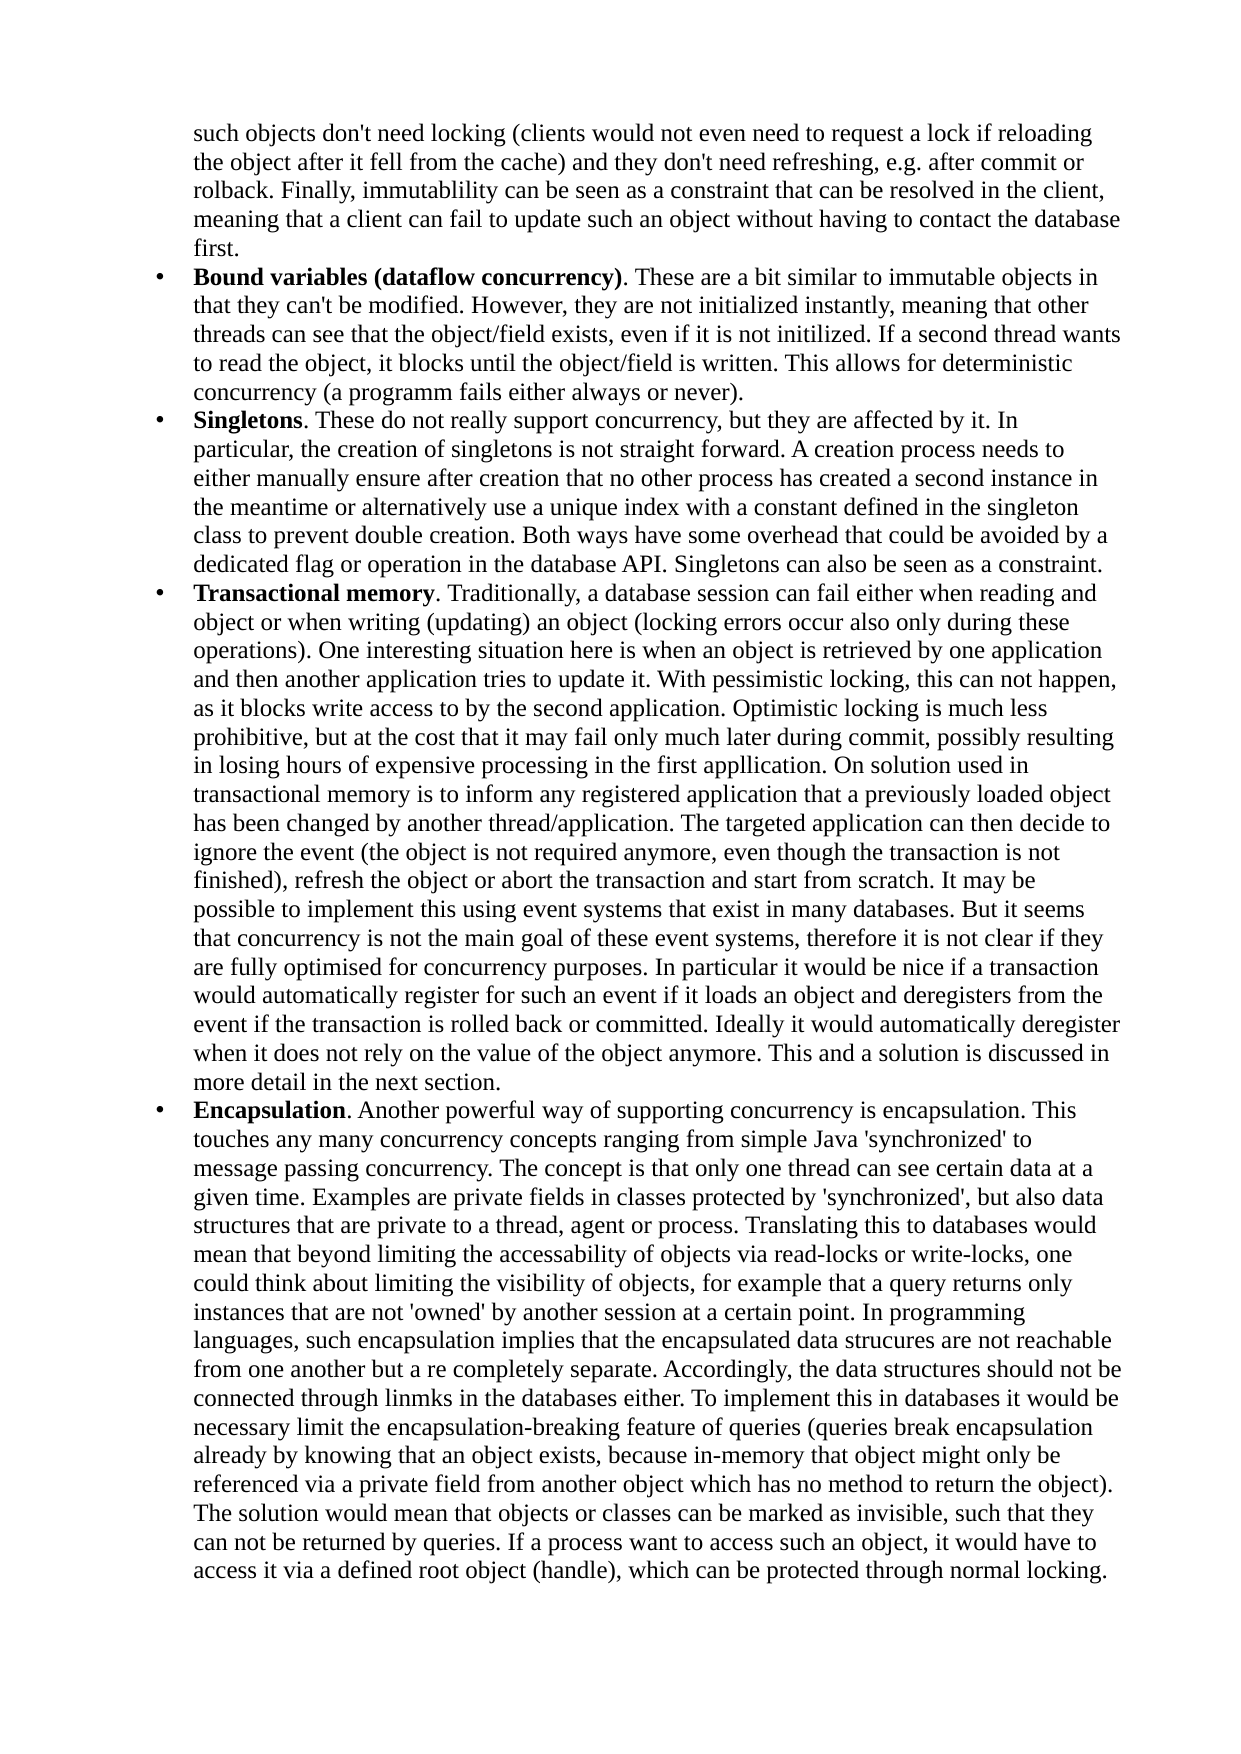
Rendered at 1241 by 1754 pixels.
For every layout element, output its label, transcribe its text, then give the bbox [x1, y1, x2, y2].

list Encapsulation. Another powerful way of supporting concurrency is encapsulation. This touches any many concurrency concepts ranging from simple Java 'synchronized' to message passing concurrency. The concept is that only one thread can see certain data at a given time. Examples are private fields in classes protected by 'synchronized', but also data structures that are private to a thread, agent or process. Translating this to databases would mean that beyond limiting the accessability of objects via read-locks or write-locks, one could think about limiting the visibility of objects, for example that a query returns only instances that are not 'owned' by another session at a certain point. In programming languages, such encapsulation implies that the encapsulated data strucures are not reachable from one another but a re completely separate. Accordingly, the data structures should not be connected through linmks in the databases either. To implement this in databases it would be necessary limit the encapsulation-breaking feature of queries (queries break encapsulation already by knowing that an object exists, because in-memory that object might only be referenced via a private field from another object which has no method to return the object). The solution would mean that objects or classes can be marked as invisible, such that they can not be returned by queries. If a process want to access such an object, it would have to access it via a defined root object (handle), which can be protected through normal locking. [156, 1096, 1122, 1584]
list Bound variables (dataflow concurrency). These are a bit similar to immutable objects in that they can't be modified. However, they are not initialized instantly, meaning that other threads can see that the object/field exists, even if it is not initilized. If a second thread wants to read the object, it blocks until the object/field is written. This allows for deterministic concurrency (a programm fails either always or never). [156, 262, 1122, 406]
list Transactional memory. Traditionally, a database session can fail either when reading and object or when writing (updating) an object (locking errors occur also only during these operations). One interesting situation here is when an object is retrieved by one application and then another application tries to update it. With pessimistic locking, this can not happen, as it blocks write access to by the second application. Optimistic locking is much less prohibitive, but at the cost that it may fail only much later during commit, possibly resulting in losing hours of expensive processing in the first appllication. On solution used in transactional memory is to inform any registered application that a previously loaded object has been changed by another thread/application. The targeted application can then decide to ignore the event (the object is not required anymore, even though the transaction is not finished), refresh the object or abort the transaction and start from scratch. It may be possible to implement this using event systems that exist in many databases. But it seems that concurrency is not the main goal of these event systems, therefore it is not clear if they are fully optimised for concurrency purposes. In particular it would be nice if a transaction would automatically register for such an event if it loads an object and deregisters from the event if the transaction is rolled back or committed. Ideally it would automatically deregister when it does not rely on the value of the object anymore. This and a solution is discussed in more detail in the next section. [156, 578, 1122, 1096]
list Singletons. These do not really support concurrency, but they are affected by it. In particular, the creation of singletons is not straight forward. A creation process needs to either manually ensure after creation that no other process has created a second instance in the meantime or alternatively use a unique index with a constant defined in the singleton class to prevent double creation. Both ways have some overhead that could be avoided by a dedicated flag or operation in the database API. Singletons can also be seen as a constraint. [156, 406, 1122, 578]
list such objects don't need locking (clients would not even need to request a lock if reloading the object after it fell from the cache) and they don't need refreshing, e.g. after commit or rolback. Finally, immutablility can be seen as a constraint that can be resolved in the client, meaning that a client can fail to update such an object without having to contact the database first. [156, 118, 1122, 262]
